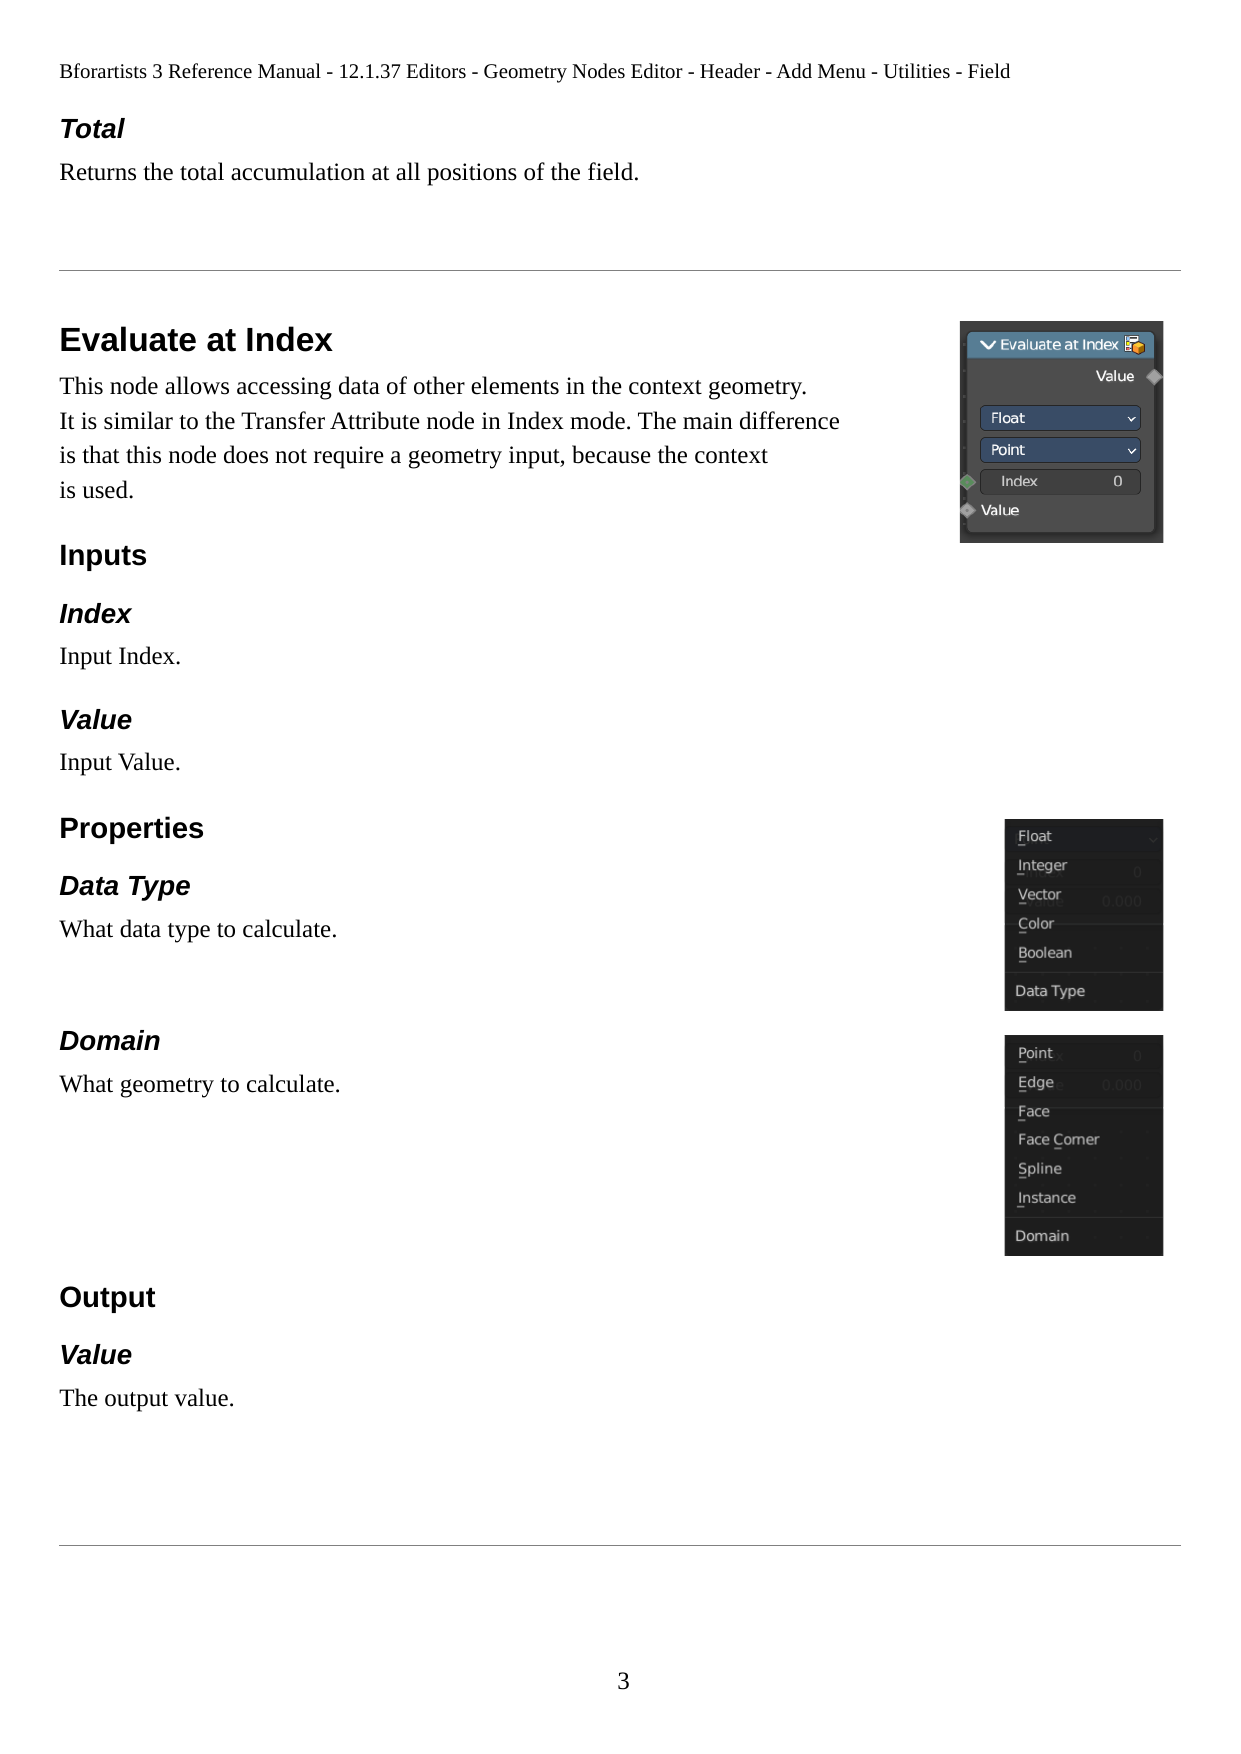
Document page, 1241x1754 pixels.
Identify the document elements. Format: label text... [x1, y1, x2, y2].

picture [959, 321, 1164, 543]
subtitle Value [59, 703, 1181, 735]
subtitle Value [59, 1339, 1181, 1371]
subtitle [1164, 870, 1181, 902]
text What data type to calculate. [59, 914, 1004, 943]
text Input Index. [59, 641, 1181, 670]
text This node allows accessing data of other elements in the context geometry. It is similar to the Transfer Attribute node in Index mode. The main difference is that this node does not require a geometry input, because the context is used. [59, 371, 959, 503]
picture [1004, 819, 1164, 1011]
subtitle Output [59, 1280, 1181, 1314]
subtitle Properties [59, 811, 1181, 845]
subtitle Total [59, 113, 1181, 144]
text What geometry to calculate. [59, 1069, 1004, 1098]
subtitle Domain [59, 1025, 1181, 1057]
text Returns the total accumulation at all positions of the field. [59, 157, 1181, 186]
picture [1004, 1035, 1164, 1256]
subtitle Evaluate at Index [59, 320, 1181, 359]
text The output value. [59, 1383, 1181, 1412]
subtitle Inputs [59, 538, 1181, 572]
subtitle Index [59, 597, 1181, 629]
text Input Value. [59, 747, 1181, 776]
subtitle Data Type [59, 870, 1004, 902]
